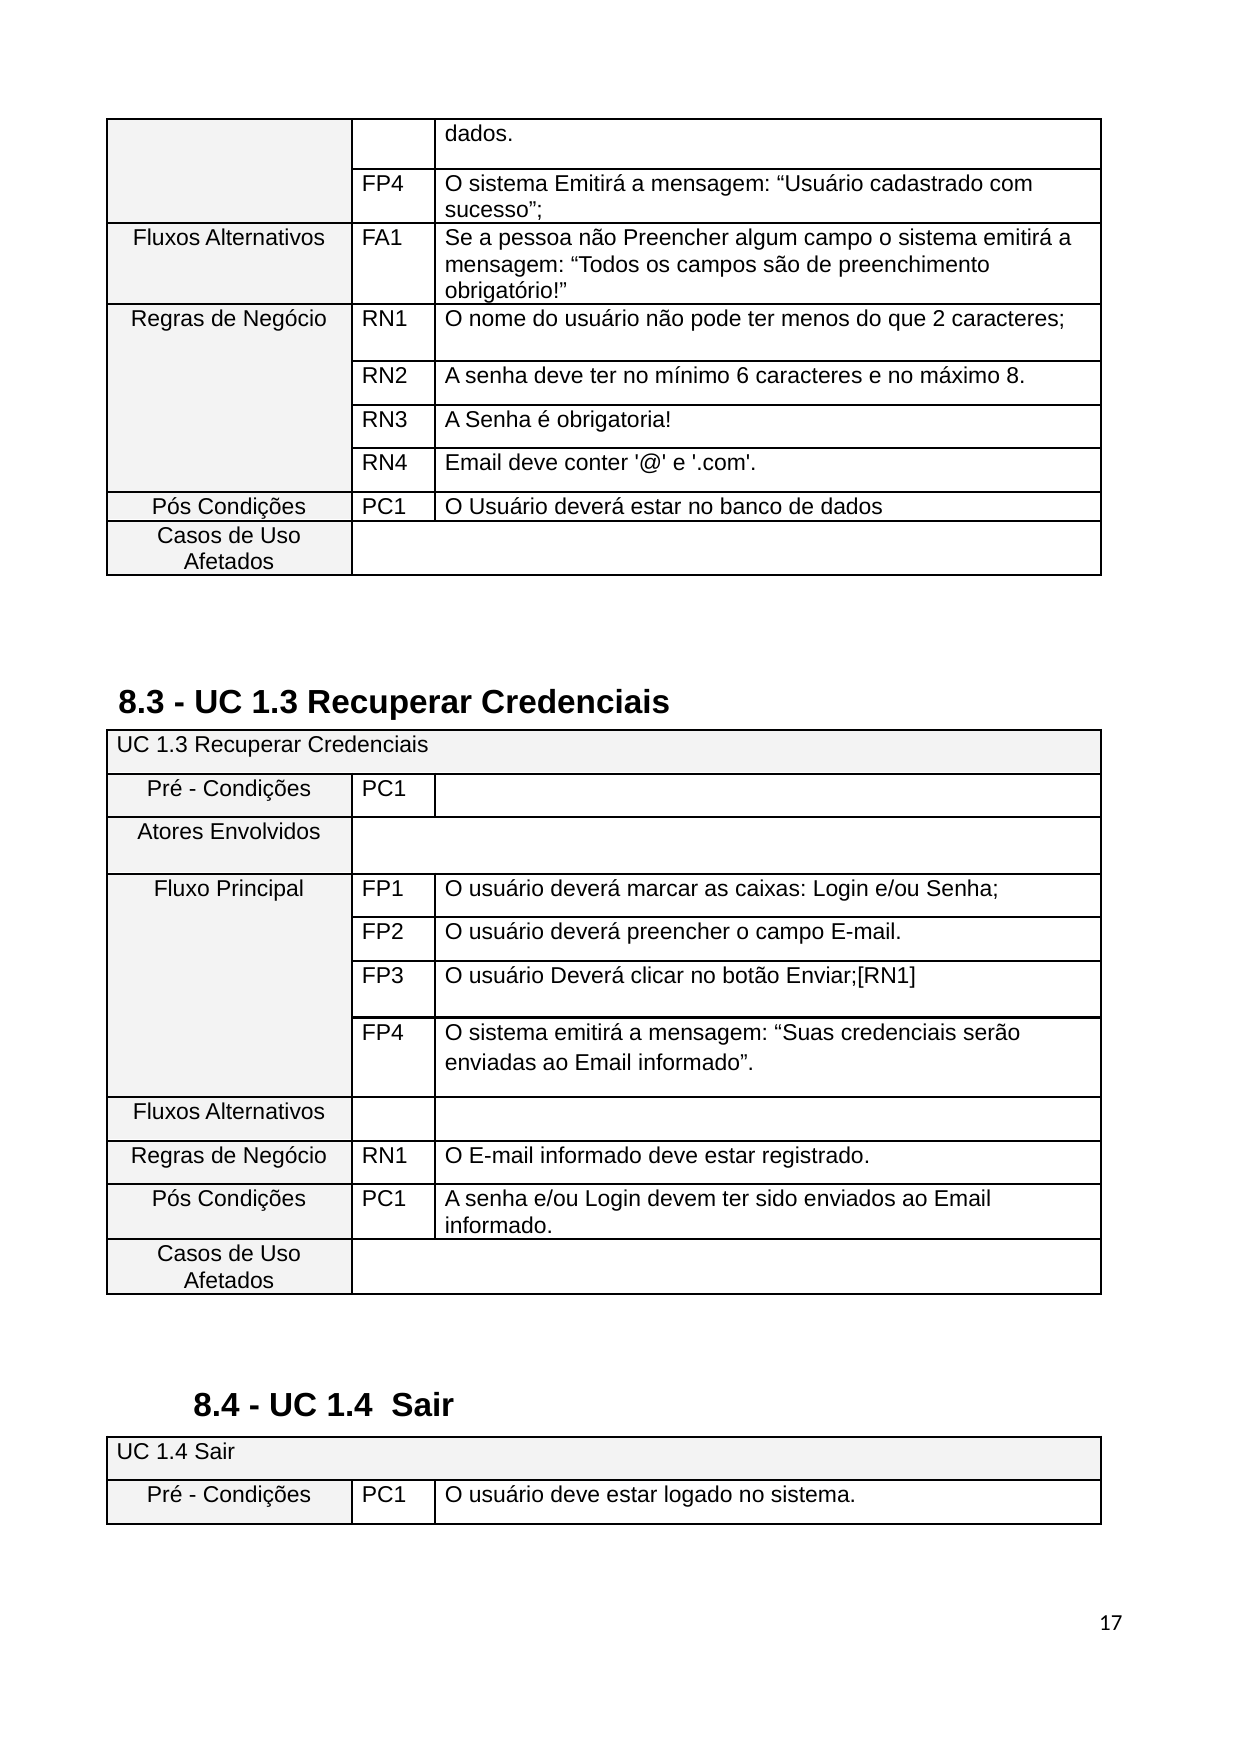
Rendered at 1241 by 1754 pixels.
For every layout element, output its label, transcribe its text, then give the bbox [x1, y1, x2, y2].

table_cell Email deve conter '@' e '.com'. [436, 449, 1100, 491]
table_cell dados. [436, 120, 1100, 167]
table_cell Pré - Condições [108, 1481, 351, 1523]
table_cell [436, 775, 1100, 816]
table_cell RN2 [353, 362, 434, 403]
table_cell O usuário deve estar logado no sistema. [436, 1481, 1100, 1523]
table_cell O E-mail informado deve estar registrado. [436, 1142, 1100, 1183]
table_header UC 1.3 Recuperar Credenciais [108, 731, 1100, 772]
table_cell O sistema Emitirá a mensagem: “Usuário cadastrado com sucesso”; [436, 170, 1100, 222]
table_cell Pré - Condições [108, 775, 351, 816]
table_cell Casos de Uso Afetados [108, 522, 351, 574]
table_cell O sistema emitirá a mensagem: “Suas credenciais serão enviadas ao Email informado”. [436, 1019, 1100, 1096]
table_cell Pós Condições [108, 1185, 351, 1238]
table_cell [353, 522, 1100, 574]
table_cell [353, 1240, 1100, 1293]
table_cell Casos de Uso Afetados [108, 1240, 351, 1293]
table_cell RN4 [353, 449, 434, 491]
table_cell Regras de Negócio [108, 1142, 351, 1183]
table_header UC 1.4 Sair [108, 1438, 1100, 1479]
table_cell Fluxos Alternativos [108, 224, 351, 303]
table_cell FP1 [353, 875, 434, 916]
table_cell O Usuário deverá estar no banco de dados [436, 493, 1100, 519]
table_cell [353, 818, 1100, 872]
table_cell O nome do usuário não pode ter menos do que 2 caracteres; [436, 305, 1100, 360]
table_cell PC1 [353, 1481, 434, 1523]
table_cell A senha e/ou Login devem ter sido enviados ao Email informado. [436, 1185, 1100, 1238]
table_cell [353, 1098, 434, 1139]
table_cell O usuário deverá marcar as caixas: Login e/ou Senha; [436, 875, 1100, 916]
subtitle 8.3 - UC 1.3 Recuperar Credenciais [118, 682, 1122, 720]
table_cell PC1 [353, 1185, 434, 1238]
table_cell PC1 [353, 493, 434, 519]
text 8.4 - UC 1.4 Sair [118, 1384, 1122, 1423]
table_cell FP2 [353, 918, 434, 960]
table_cell [108, 120, 351, 222]
table_cell Atores Envolvidos [108, 818, 351, 872]
table_cell Fluxo Principal [108, 875, 351, 1096]
table_cell FP3 [353, 962, 434, 1016]
table_cell A Senha é obrigatoria! [436, 406, 1100, 447]
table_cell FP4 [353, 170, 434, 222]
table_cell Pós Condições [108, 493, 351, 519]
table_cell Regras de Negócio [108, 305, 351, 491]
table_cell O usuário Deverá clicar no botão Enviar;[RN1] [436, 962, 1100, 1016]
table_cell FA1 [353, 224, 434, 303]
table_cell [436, 1098, 1100, 1139]
table_cell RN3 [353, 406, 434, 447]
table_cell [353, 120, 434, 167]
table_cell O usuário deverá preencher o campo E-mail. [436, 918, 1100, 960]
table_cell FP4 [353, 1019, 434, 1096]
table_cell A senha deve ter no mínimo 6 caracteres e no máximo 8. [436, 362, 1100, 403]
table_cell Fluxos Alternativos [108, 1098, 351, 1139]
table_cell RN1 [353, 305, 434, 360]
table_cell RN1 [353, 1142, 434, 1183]
table_cell Se a pessoa não Preencher algum campo o sistema emitirá a mensagem: “Todos os campos são de preenchimento obrigatório!” [436, 224, 1100, 303]
table_cell PC1 [353, 775, 434, 816]
